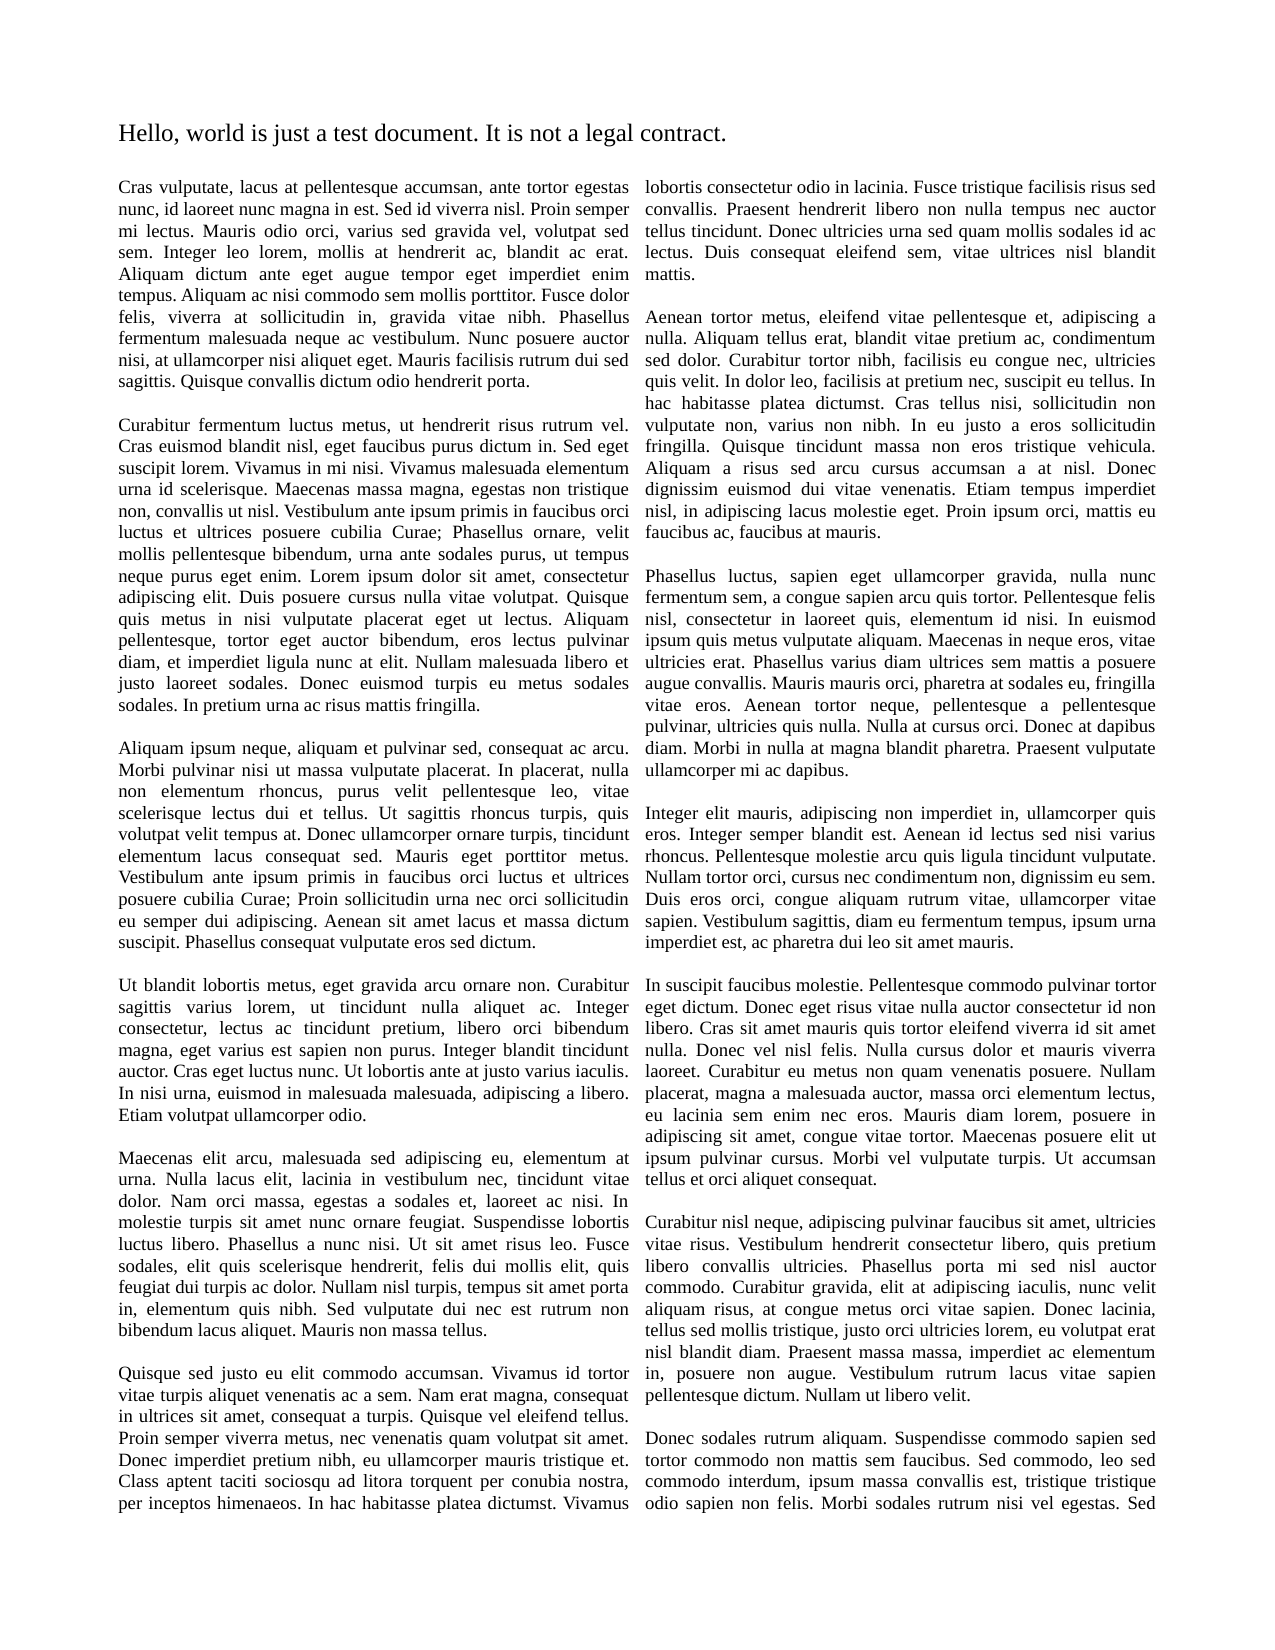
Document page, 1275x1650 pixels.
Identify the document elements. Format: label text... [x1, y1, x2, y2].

text Integer elit mauris, adipiscing non imperdiet in, ullamcorper quis eros. Integer semper blandit est. Aenean id lectus sed nisi varius rhoncus. Pellentesque molestie arcu quis ligula tincidunt vulputate. Nullam tortor orci, cursus nec condimentum non, dignissim eu sem. Duis eros orci, congue aliquam rutrum vitae, ullamcorper vitae sapien. Vestibulum sagittis, diam eu fermentum tempus, ipsum urna imperdiet est, ac pharetra dui leo sit amet mauris. [645, 802, 1157, 953]
text lobortis consectetur odio in lacinia. Fusce tristique facilisis risus sed convallis. Praesent hendrerit libero non nulla tempus nec auctor tellus tincidunt. Donec ultricies urna sed quam mollis sodales id ac lectus. Duis consequat eleifend sem, vitae ultrices nisl blandit mattis. [645, 176, 1157, 284]
text Quisque sed justo eu elit commodo accumsan. Vivamus id tortor vitae turpis aliquet venenatis ac a sem. Nam erat magna, consequat in ultrices sit amet, consequat a turpis. Quisque vel eleifend tellus. Proin semper viverra metus, nec venenatis quam volutpat sit amet. Donec imperdiet pretium nibh, eu ullamcorper mauris tristique et. Class aptent taciti sociosqu ad litora torquent per conubia nostra, per inceptos himenaeos. In hac habitasse platea dictumst. Vivamus [118, 1362, 630, 1513]
text Aliquam ipsum neque, aliquam et pulvinar sed, consequat ac arcu. Morbi pulvinar nisi ut massa vulputate placerat. In placerat, nulla non elementum rhoncus, purus velit pellentesque leo, vitae scelerisque lectus dui et tellus. Ut sagittis rhoncus turpis, quis volutpat velit tempus at. Donec ullamcorper ornare turpis, tincidunt elementum lacus consequat sed. Mauris eget porttitor metus. Vestibulum ante ipsum primis in faucibus orci luctus et ultrices posuere cubilia Curae; Proin sollicitudin urna nec orci sollicitudin eu semper dui adipiscing. Aenean sit amet lacus et massa dictum suscipit. Phasellus consequat vulputate eros sed dictum. [118, 737, 630, 953]
text Maecenas elit arcu, malesuada sed adipiscing eu, elementum at urna. Nulla lacus elit, lacinia in vestibulum nec, tincidunt vitae dolor. Nam orci massa, egestas a sodales et, laoreet ac nisi. In molestie turpis sit amet nunc ornare feugiat. Suspendisse lobortis luctus libero. Phasellus a nunc nisi. Ut sit amet risus leo. Fusce sodales, elit quis scelerisque hendrerit, felis dui mollis elit, quis feugiat dui turpis ac dolor. Nullam nisl turpis, tempus sit amet porta in, elementum quis nibh. Sed vulputate dui nec est rutrum non bibendum lacus aliquet. Mauris non massa tellus. [118, 1147, 630, 1341]
text Donec sodales rutrum aliquam. Suspendisse commodo sapien sed tortor commodo non mattis sem faucibus. Sed commodo, leo sed commodo interdum, ipsum massa convallis est, tristique tristique odio sapien non felis. Morbi sodales rutrum nisi vel egestas. Sed [645, 1427, 1157, 1513]
text Curabitur fermentum luctus metus, ut hendrerit risus rutrum vel. Cras euismod blandit nisl, eget faucibus purus dictum in. Sed eget suscipit lorem. Vivamus in mi nisi. Vivamus malesuada elementum urna id scelerisque. Maecenas massa magna, egestas non tristique non, convallis ut nisl. Vestibulum ante ipsum primis in faucibus orci luctus et ultrices posuere cubilia Curae; Phasellus ornare, velit mollis pellentesque bibendum, urna ante sodales purus, ut tempus neque purus eget enim. Lorem ipsum dolor sit amet, consectetur adipiscing elit. Duis posuere cursus nulla vitae volutpat. Quisque quis metus in nisi vulputate placerat eget ut lectus. Aliquam pellentesque, tortor eget auctor bibendum, eros lectus pulvinar diam, et imperdiet ligula nunc at elit. Nullam malesuada libero et justo laoreet sodales. Donec euismod turpis eu metus sodales sodales. In pretium urna ac risus mattis fringilla. [118, 413, 630, 715]
text In suscipit faucibus molestie. Pellentesque commodo pulvinar tortor eget dictum. Donec eget risus vitae nulla auctor consectetur id non libero. Cras sit amet mauris quis tortor eleifend viverra id sit amet nulla. Donec vel nisl felis. Nulla cursus dolor et mauris viverra laoreet. Curabitur eu metus non quam venenatis posuere. Nullam placerat, magna a malesuada auctor, massa orci elementum lectus, eu lacinia sem enim nec eros. Mauris diam lorem, posuere in adipiscing sit amet, congue vitae tortor. Maecenas posuere elit ut ipsum pulvinar cursus. Morbi vel vulputate turpis. Ut accumsan tellus et orci aliquet consequat. [645, 974, 1157, 1190]
text Ut blandit lobortis metus, eget gravida arcu ornare non. Curabitur sagittis varius lorem, ut tincidunt nulla aliquet ac. Integer consectetur, lectus ac tincidunt pretium, libero orci bibendum magna, eget varius est sapien non purus. Integer blandit tincidunt auctor. Cras eget luctus nunc. Ut lobortis ante at justo varius iaculis. In nisi urna, euismod in malesuada malesuada, adipiscing a libero. Etiam volutpat ullamcorper odio. [118, 974, 630, 1125]
text Phasellus luctus, sapien eget ullamcorper gravida, nulla nunc fermentum sem, a congue sapien arcu quis tortor. Pellentesque felis nisl, consectetur in laoreet quis, elementum id nisi. In euismod ipsum quis metus vulputate aliquam. Maecenas in neque eros, vitae ultricies erat. Phasellus varius diam ultrices sem mattis a posuere augue convallis. Mauris mauris orci, pharetra at sodales eu, fringilla vitae eros. Aenean tortor neque, pellentesque a pellentesque pulvinar, ultricies quis nulla. Nulla at cursus orci. Donec at dapibus diam. Morbi in nulla at magna blandit pharetra. Praesent vulputate ullamcorper mi ac dapibus. [645, 564, 1157, 780]
text Curabitur nisl neque, adipiscing pulvinar faucibus sit amet, ultricies vitae risus. Vestibulum hendrerit consectetur libero, quis pretium libero convallis ultricies. Phasellus porta mi sed nisl auctor commodo. Curabitur gravida, elit at adipiscing iaculis, nunc velit aliquam risus, at congue metus orci vitae sapien. Donec lacinia, tellus sed mollis tristique, justo orci ultricies lorem, eu volutpat erat nisl blandit diam. Praesent massa massa, imperdiet ac elementum in, posuere non augue. Vestibulum rutrum lacus vitae sapien pellentesque dictum. Nullam ut libero velit. [645, 1211, 1157, 1405]
text Aenean tortor metus, eleifend vitae pellentesque et, adipiscing a nulla. Aliquam tellus erat, blandit vitae pretium ac, condimentum sed dolor. Curabitur tortor nibh, facilisis eu congue nec, ultricies quis velit. In dolor leo, facilisis at pretium nec, suscipit eu tellus. In hac habitasse platea dictumst. Cras tellus nisi, sollicitudin non vulputate non, varius non nibh. In eu justo a eros sollicitudin fringilla. Quisque tincidunt massa non eros tristique vehicula. Aliquam a risus sed arcu cursus accumsan a at nisl. Donec dignissim euismod dui vitae venenatis. Etiam tempus imperdiet nisl, in adipiscing lacus molestie eget. Proin ipsum orci, mattis eu faucibus ac, faucibus at mauris. [645, 306, 1157, 543]
text Cras vulputate, lacus at pellentesque accumsan, ante tortor egestas nunc, id laoreet nunc magna in est. Sed id viverra nisl. Proin semper mi lectus. Mauris odio orci, varius sed gravida vel, volutpat sed sem. Integer leo lorem, mollis at hendrerit ac, blandit ac erat. Aliquam dictum ante eget augue tempor eget imperdiet enim tempus. Aliquam ac nisi commodo sem mollis porttitor. Fusce dolor felis, viverra at sollicitudin in, gravida vitae nibh. Phasellus fermentum malesuada neque ac vestibulum. Nunc posuere auctor nisi, at ullamcorper nisi aliquet eget. Mauris facilisis rutrum dui sed sagittis. Quisque convallis dictum odio hendrerit porta. [118, 176, 630, 392]
